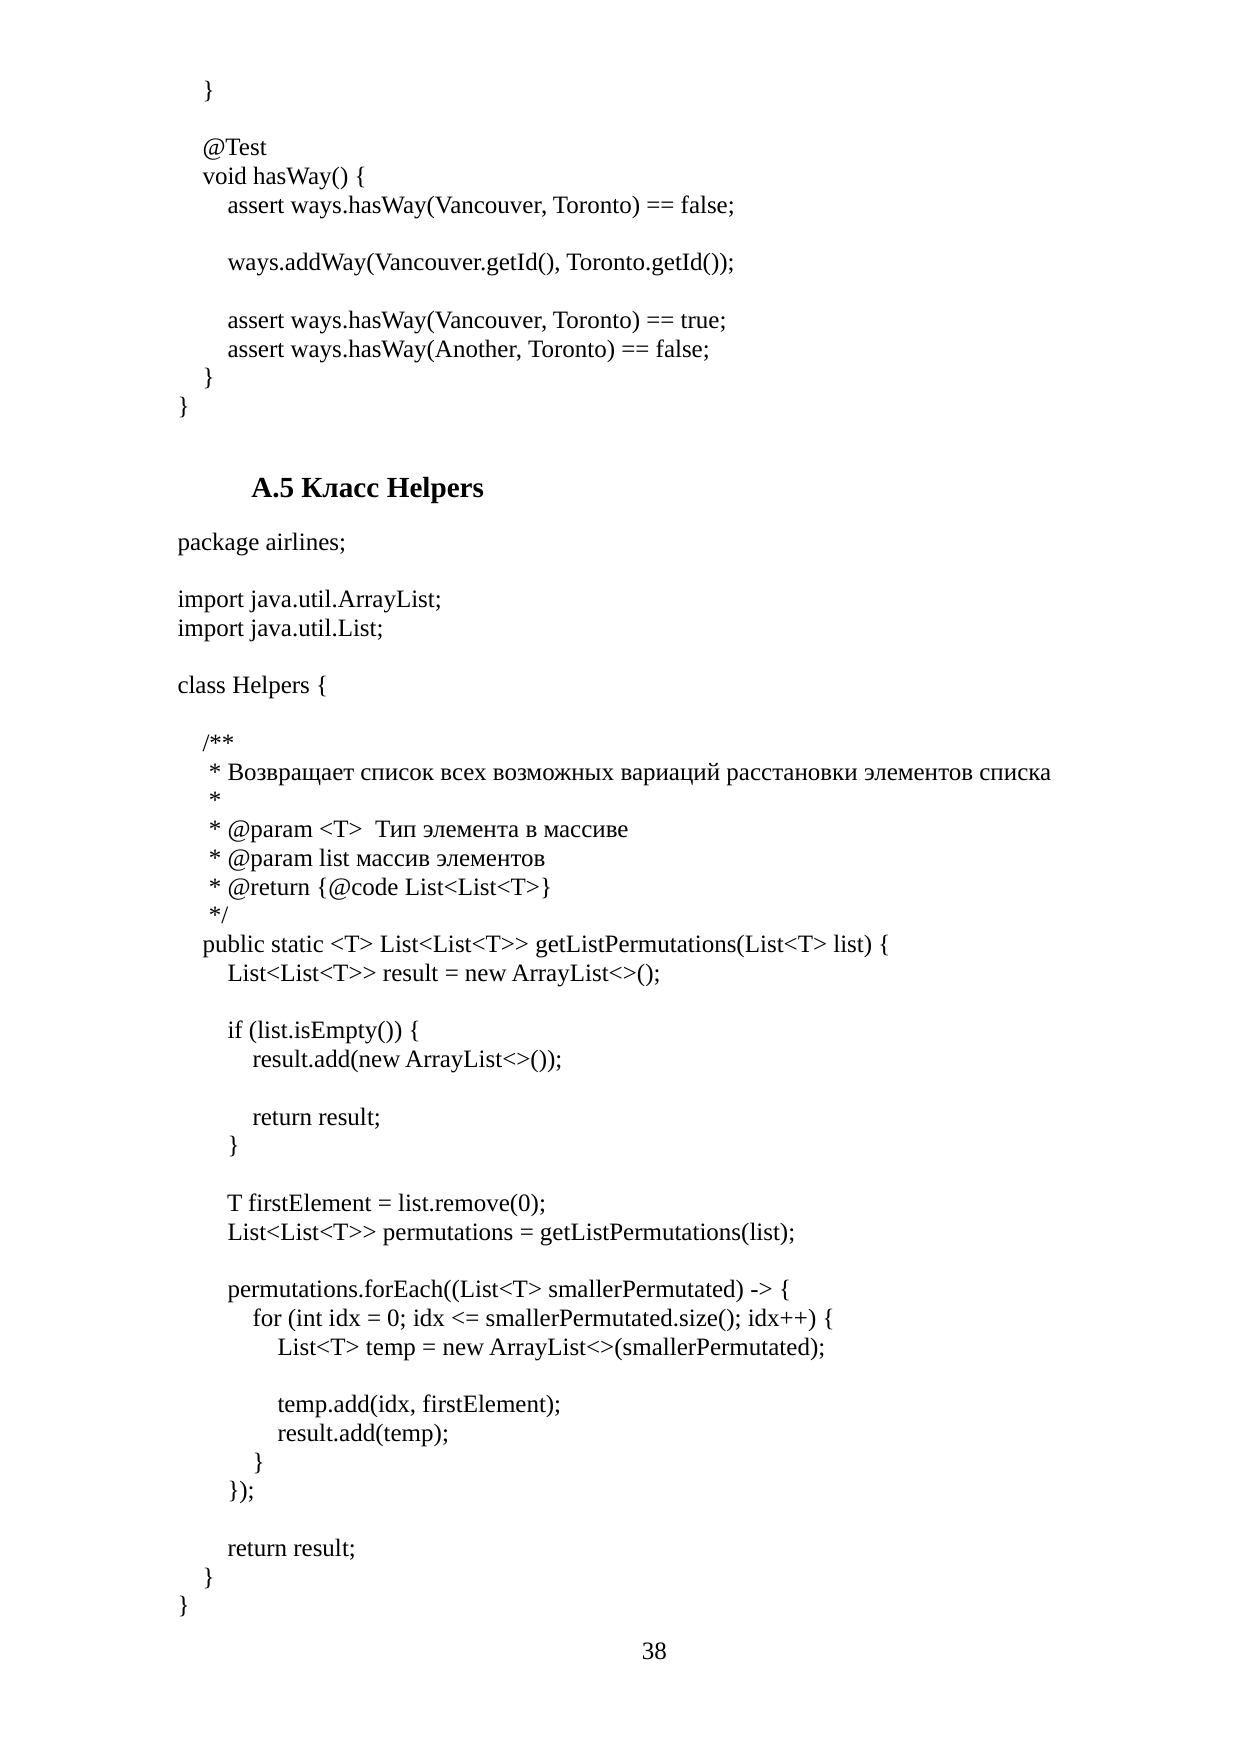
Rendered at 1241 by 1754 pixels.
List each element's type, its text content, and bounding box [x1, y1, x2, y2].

subtitle A.5 Класс Helpers [177, 470, 1152, 503]
text } @Test void hasWay() { assert ways.hasWay(Vancouver, Toronto) == false; ways.addWay(Vancouver.getId(), Toronto.getId()); assert ways.hasWay(Vancouver, Toronto) == true; assert ways.hasWay(Another, Toronto) == false; } } [177, 75, 1152, 420]
text package airlines; import java.util.ArrayList; import java.util.List; class Helpers { /** * Возвращает список всех возможных вариаций расстановки элементов списка * * @param <T> Тип элемента в массиве * @param list массив элементов * @return {@code List<List<T>} */ public static <T> List<List<T>> getListPermutations(List<T> list) { List<List<T>> result = new ArrayList<>(); if (list.isEmpty()) { result.add(new ArrayList<>()); return result; } T firstElement = list.remove(0); List<List<T>> permutations = getListPermutations(list); permutations.forEach((List<T> smallerPermutated) -> { for (int idx = 0; idx <= smallerPermutated.size(); idx++) { List<T> temp = new ArrayList<>(smallerPermutated); temp.add(idx, firstElement); result.add(temp); } }); return result; } } [177, 527, 1152, 1619]
